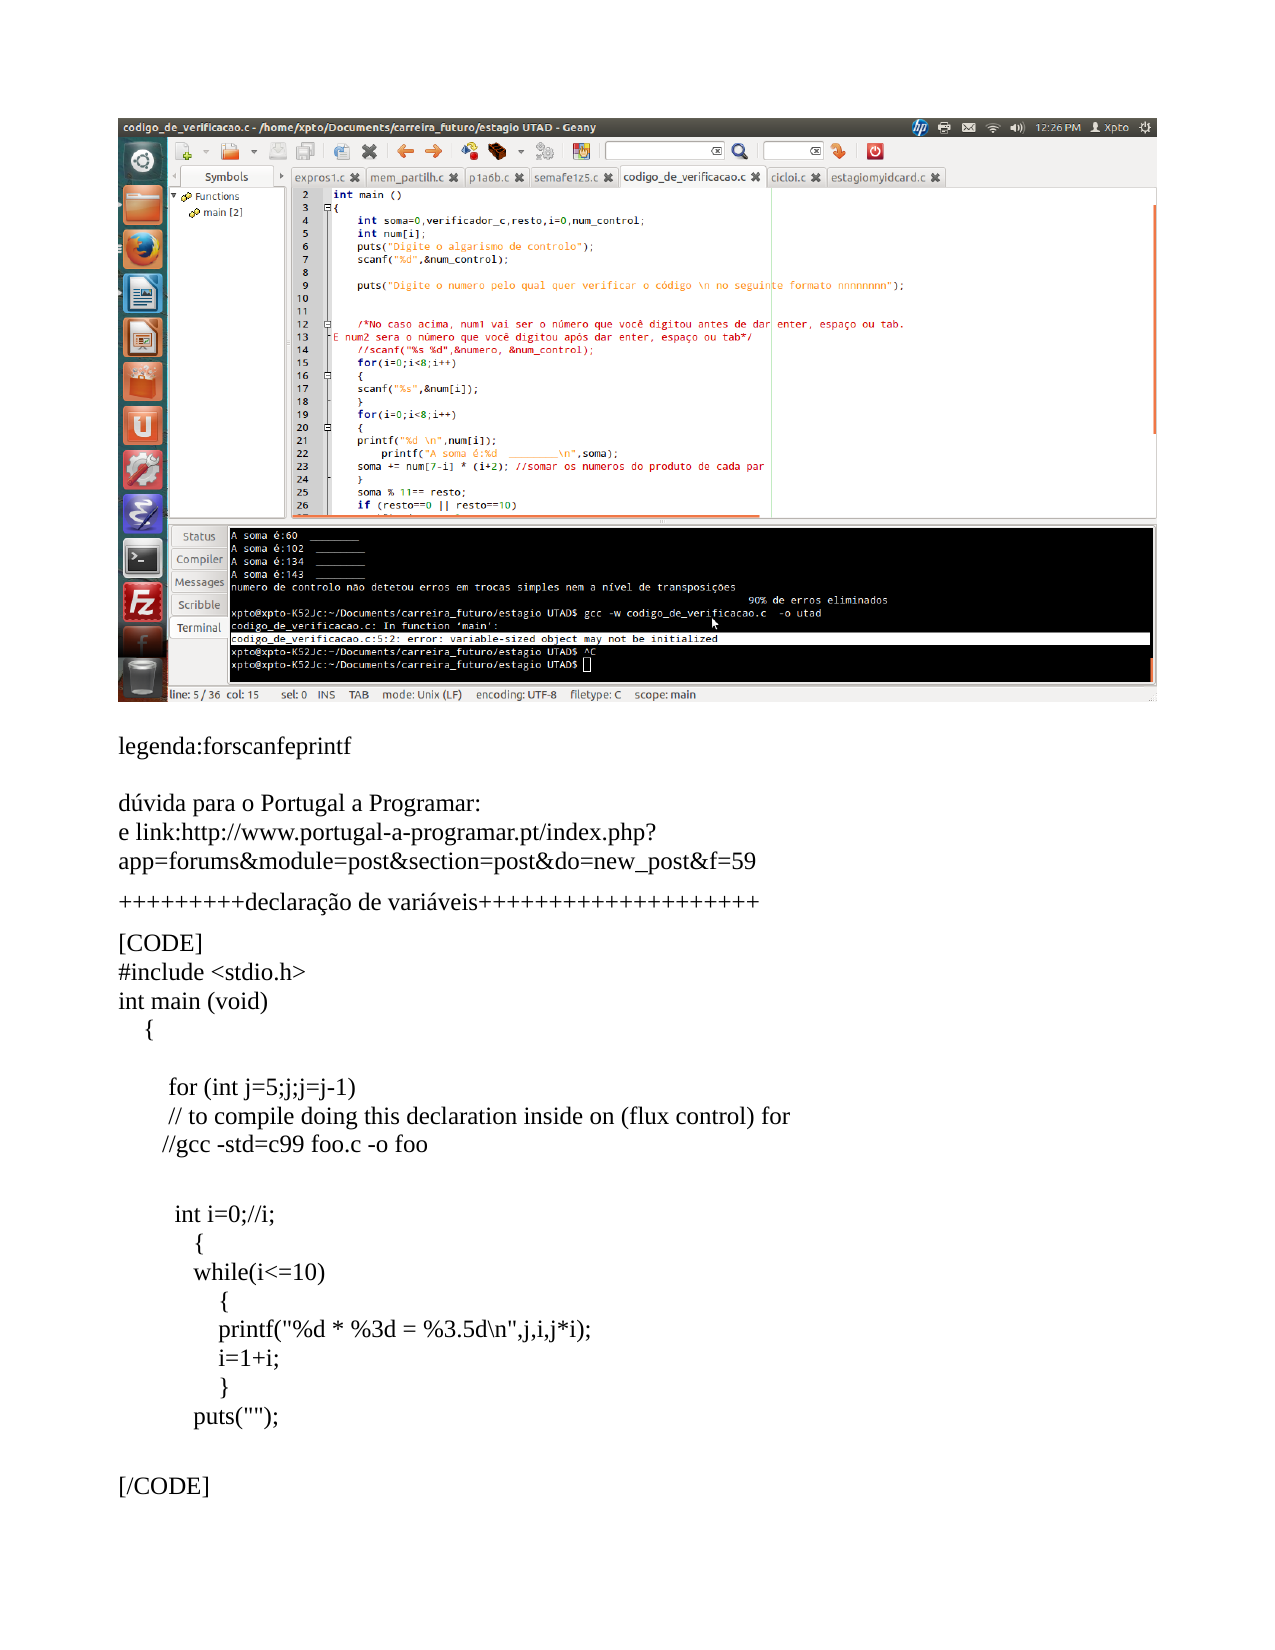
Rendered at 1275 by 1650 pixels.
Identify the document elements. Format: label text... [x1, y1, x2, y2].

text [/CODE] [118, 1442, 1157, 1499]
text int i=0;//i; { while(i<=10) { printf("%d * %3d = %3.5d\n",j,i,j*i); i=1+i; } puts(""); [118, 1199, 1157, 1429]
text +++++++++declaração de variáveis++++++++++++++++++++ [118, 887, 1157, 916]
text [CODE] #include <stdio.h> int main (void) { for (int j=5;j;j=j-1) // to compile doing this declaration inside on (flux control) for //gcc -std=c99 foo.c -o foo [118, 928, 1157, 1187]
picture [118, 118, 1157, 702]
text dúvida para o Portugal a Programar: [118, 788, 1157, 817]
text e link:http://www.portugal-a-programar.pt/index.php?app=forums&module=post&section=post&do=new_post&f=59 [118, 817, 1157, 874]
text legenda:forscanfeprintf [118, 731, 1157, 759]
